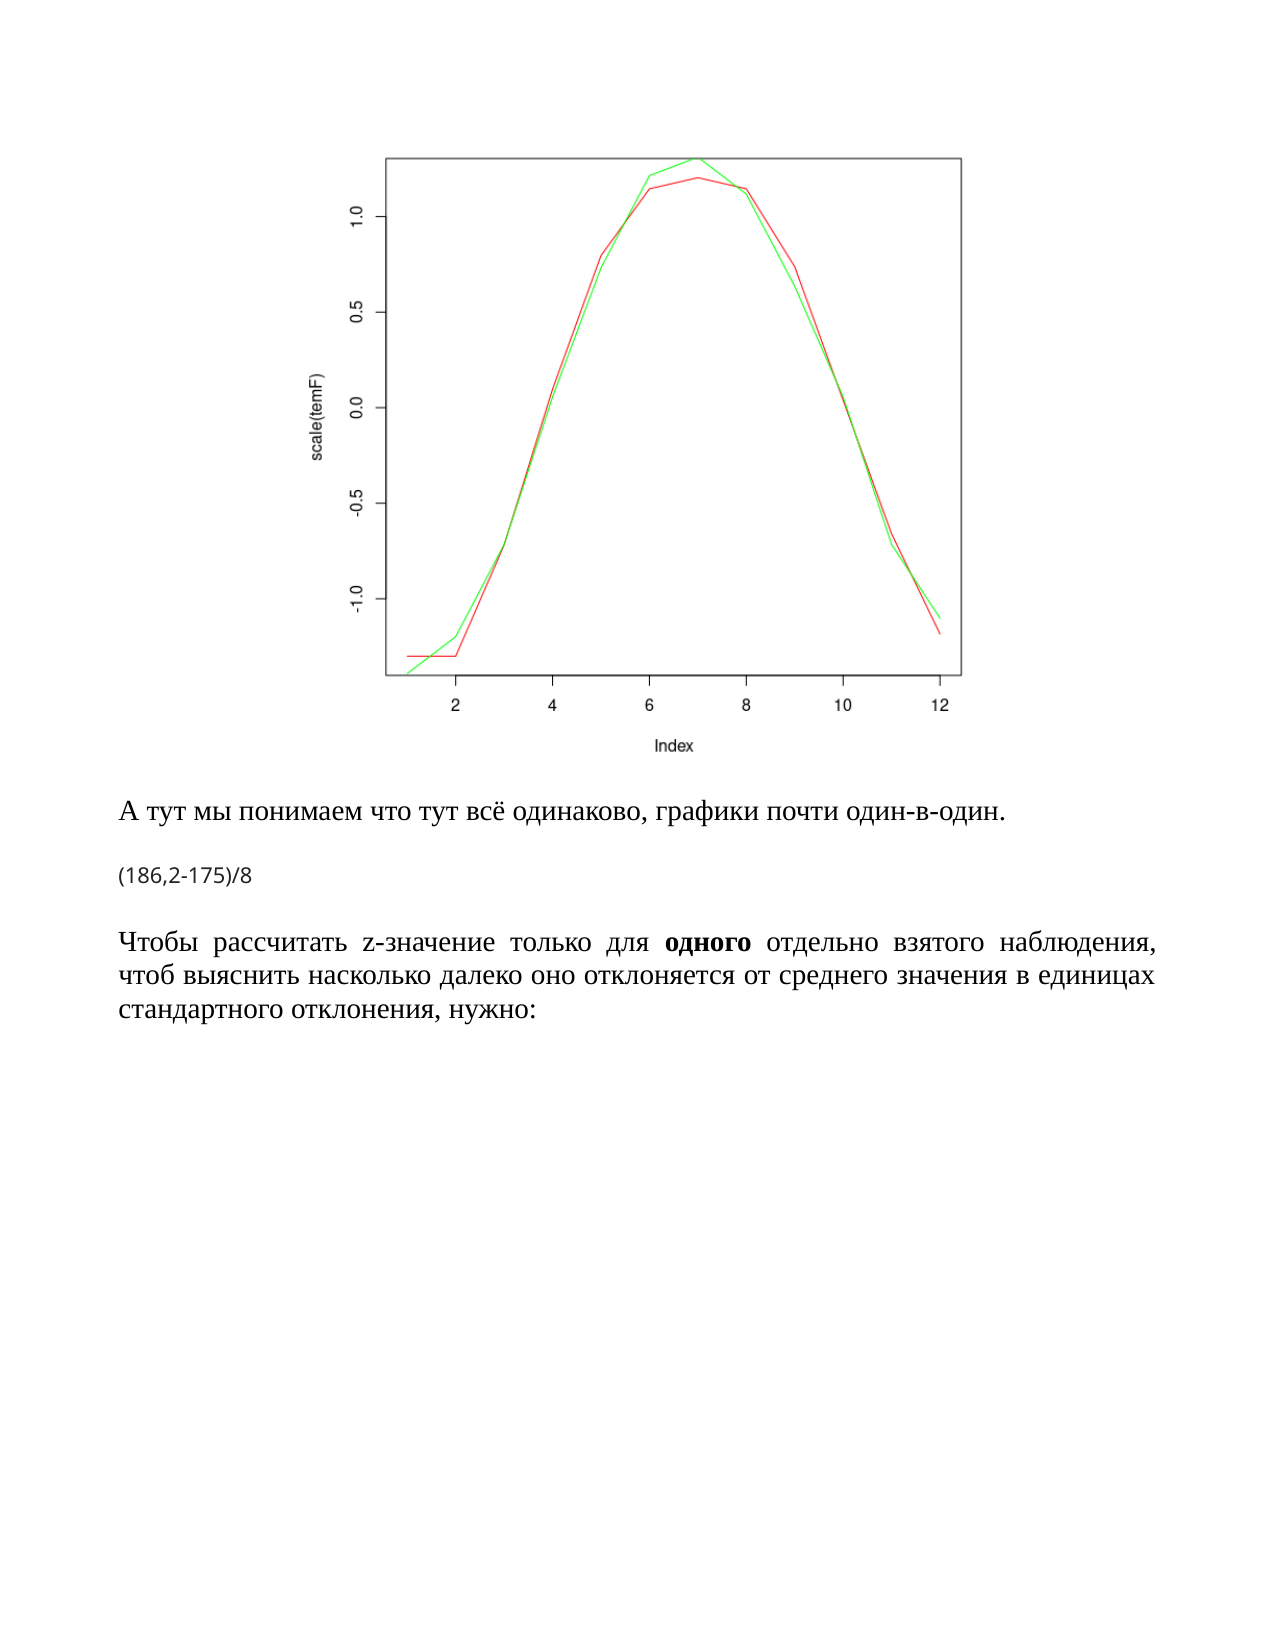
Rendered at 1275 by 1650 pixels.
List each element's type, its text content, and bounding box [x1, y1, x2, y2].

text Чтобы рассчитать z-значение только для одного отдельно взятого наблюдения, чтоб выяснить насколько далеко оно отклоняется от среднего значения в единицах стандартного отклонения, нужно: [118, 924, 1157, 1024]
text А тут мы понимаем что тут всё одинаково, графики почти один-в-один. [118, 793, 1157, 827]
text (186,2-175)/8 [118, 860, 1157, 890]
picture [305, 118, 970, 760]
